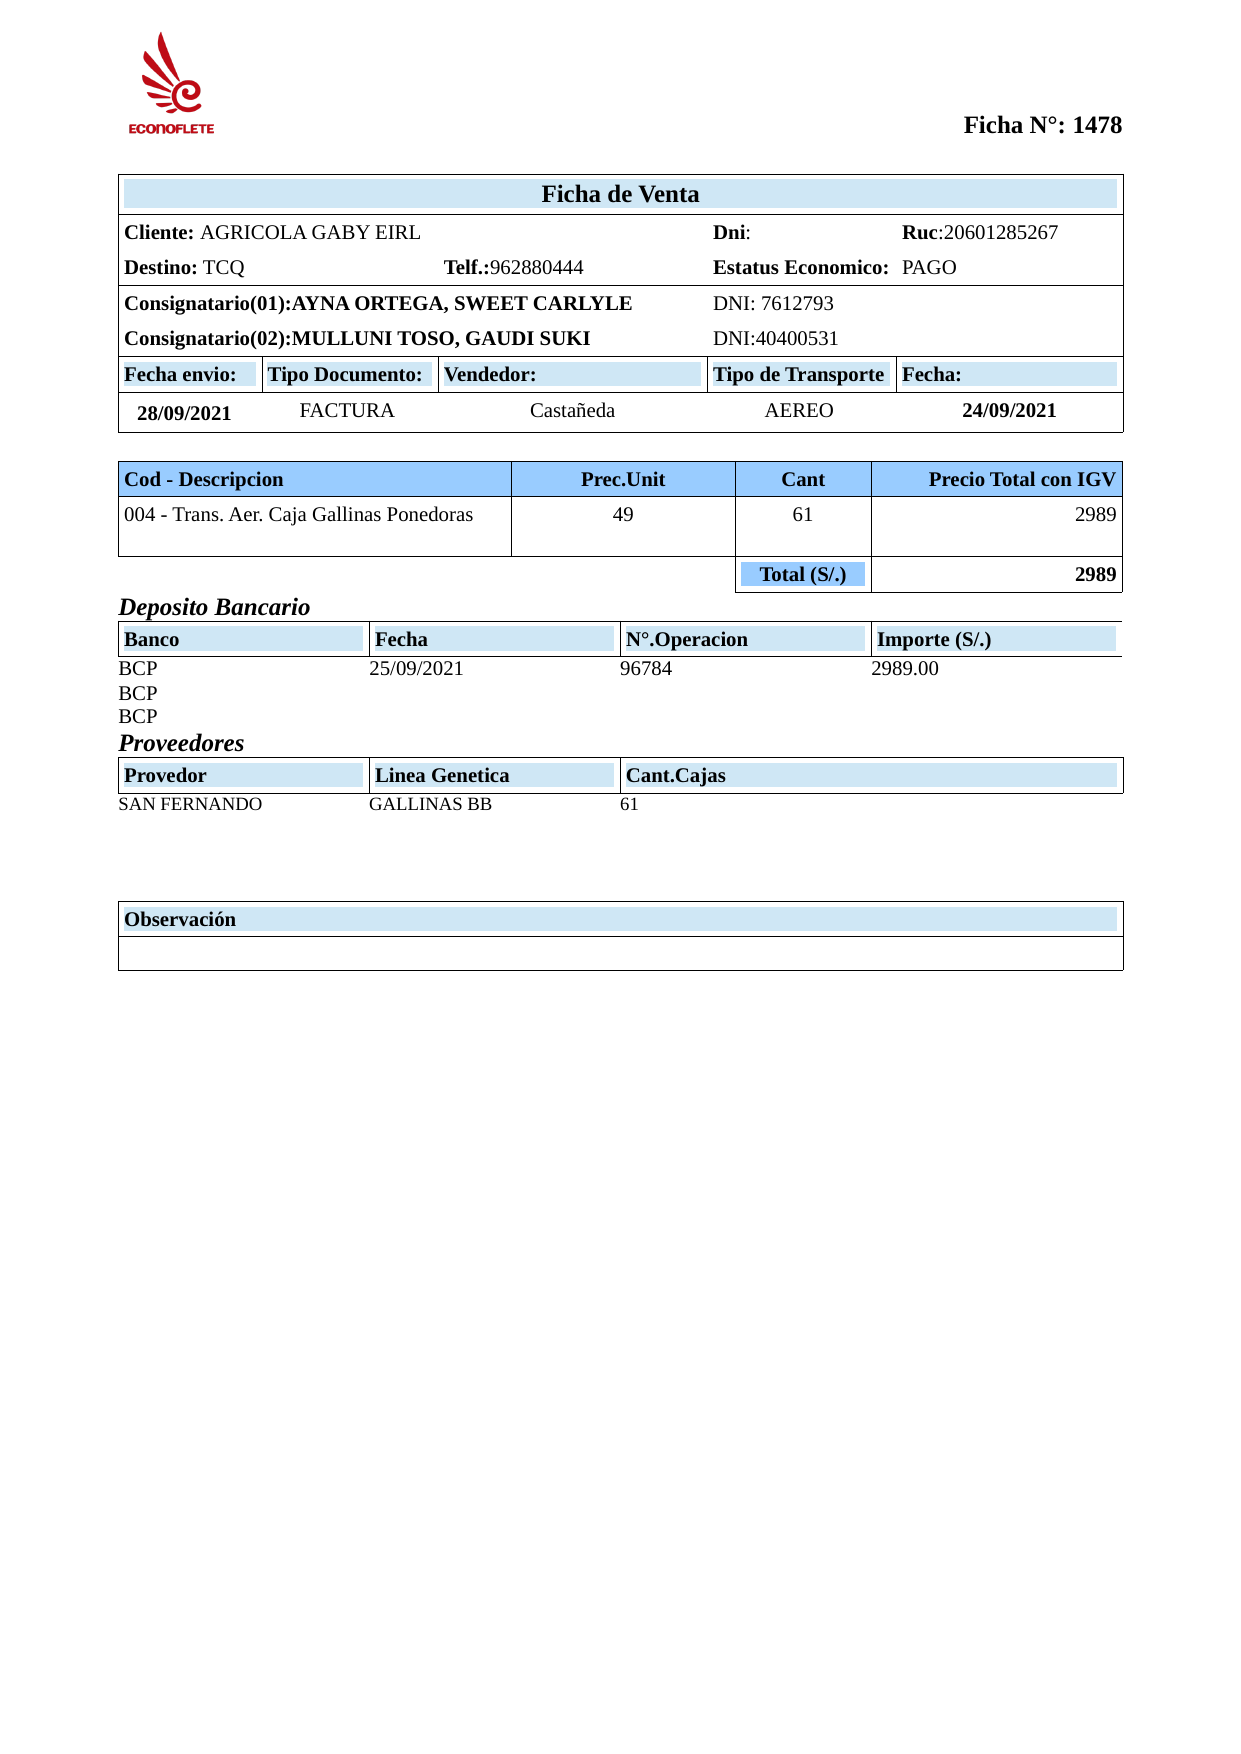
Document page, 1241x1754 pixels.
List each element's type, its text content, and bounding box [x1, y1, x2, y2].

table_cell [620, 858, 1123, 879]
table_cell [118, 815, 369, 836]
table_cell 24/09/2021 [896, 393, 1123, 432]
table_cell [369, 705, 620, 728]
table_cell [369, 815, 620, 836]
table_cell Cliente: AGRICOLA GABY EIRL [119, 215, 707, 249]
table_cell Telf.:962880444 [438, 249, 707, 285]
table_cell [871, 705, 1122, 728]
table_cell 25/09/2021 [369, 657, 620, 680]
table_cell PAGO [896, 249, 1123, 285]
table_cell BCP [118, 657, 369, 680]
table_header Prec.Unit [512, 462, 735, 496]
table_cell 96784 [620, 657, 871, 680]
table_cell Fecha: [897, 357, 1123, 392]
table_cell DNI: 7612793 [707, 286, 1123, 321]
table_cell BCP [118, 705, 369, 728]
table_header Precio Total con IGV [872, 462, 1122, 496]
table_cell Consignatario(01):AYNA ORTEGA, SWEET CARLYLE [119, 286, 707, 321]
table_cell Castañeda [438, 393, 707, 432]
table_cell 49 [512, 497, 735, 556]
table_cell 28/09/2021 [119, 393, 262, 432]
table_header Cant [736, 462, 871, 496]
table_cell SAN FERNANDO [118, 794, 369, 814]
table_cell [511, 557, 735, 592]
table_cell Dni: [707, 215, 896, 249]
table_cell Tipo de Transporte [708, 357, 896, 392]
table_cell BCP [118, 680, 369, 704]
table_cell 61 [620, 794, 1123, 814]
table_header Observación [119, 902, 1123, 936]
text Deposito Bancario [118, 592, 1122, 621]
table_header Cod - Descripcion [119, 462, 511, 496]
table_header Ficha de Venta [119, 175, 1123, 214]
table_header Linea Genetica [370, 758, 620, 793]
table_cell Consignatario(02):MULLUNI TOSO, GAUDI SUKI [119, 321, 707, 356]
table_header Cant.Cajas [621, 758, 1123, 793]
table_cell [871, 680, 1122, 704]
table_cell [118, 879, 369, 901]
table_cell 2989 [872, 557, 1122, 592]
table_cell 2989.00 [871, 657, 1122, 680]
table_cell 004 - Trans. Aer. Caja Gallinas Ponedoras [119, 497, 511, 556]
table_cell [620, 680, 871, 704]
table_header Fecha [370, 622, 620, 656]
table_cell AEREO [707, 393, 896, 432]
table_header Banco [119, 622, 369, 656]
table_cell DNI:40400531 [707, 321, 1123, 356]
table_cell [118, 557, 511, 592]
table_cell [620, 705, 871, 728]
table_cell Estatus Economico: [707, 249, 896, 285]
table_cell Vendedor: [439, 357, 707, 392]
table_cell [369, 680, 620, 704]
table_cell [620, 879, 1123, 901]
table_cell [369, 858, 620, 879]
table_header N°.Operacion [621, 622, 871, 656]
table_cell Ruc:20601285267 [896, 215, 1123, 249]
table_cell [620, 815, 1123, 836]
table_cell [118, 858, 369, 879]
table_cell Destino: TCQ [119, 249, 438, 285]
table_cell [369, 879, 620, 901]
table_cell [119, 937, 1123, 969]
table_cell GALLINAS BB [369, 794, 620, 814]
table_cell Fecha envio: [119, 357, 262, 392]
table_cell Total (S/.) [736, 557, 871, 592]
table_cell [620, 836, 1123, 858]
text Proveedores [118, 728, 1122, 757]
table_cell 2989 [872, 497, 1122, 556]
table_header Provedor [119, 758, 369, 793]
table_cell [369, 836, 620, 858]
table_cell FACTURA [262, 393, 438, 432]
table_cell [118, 836, 369, 858]
table_cell Tipo Documento: [263, 357, 438, 392]
table_cell 61 [736, 497, 871, 556]
table_header Importe (S/.) [872, 622, 1122, 656]
picture [118, 31, 225, 134]
